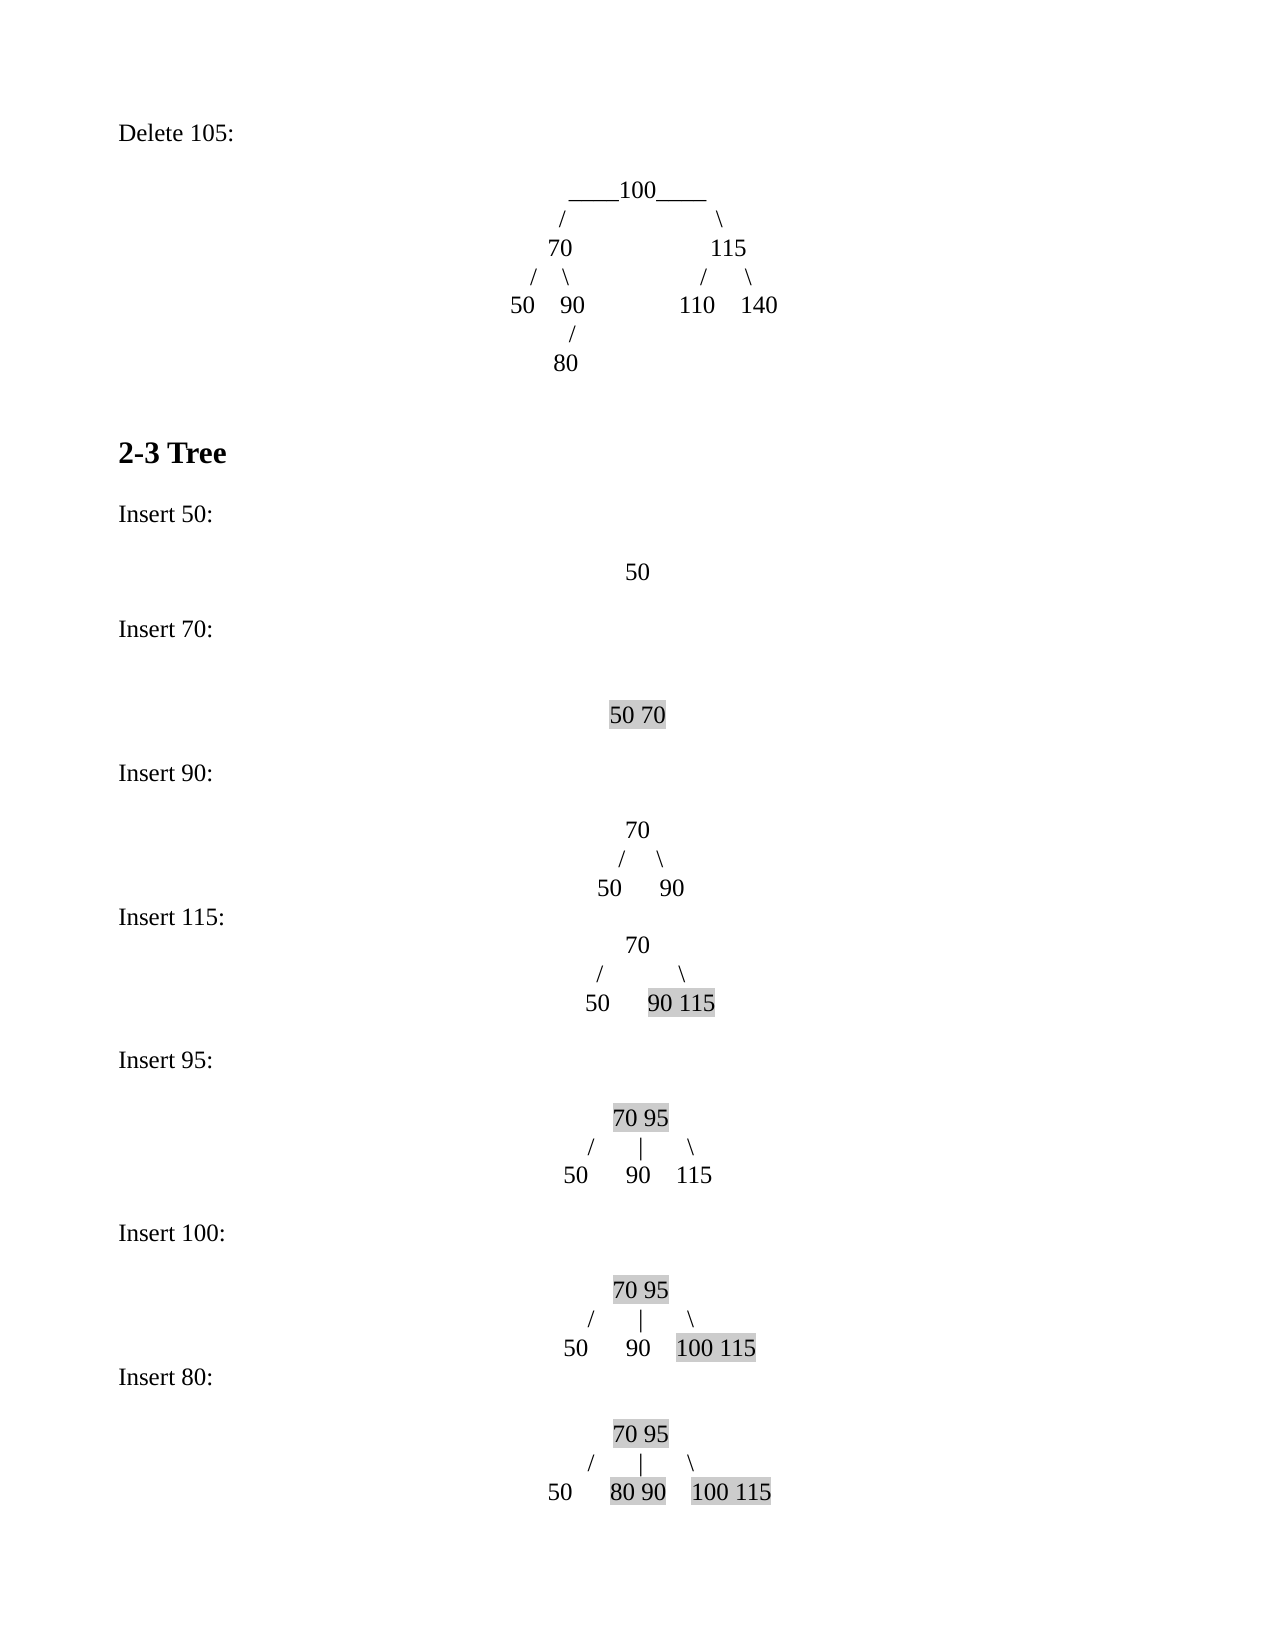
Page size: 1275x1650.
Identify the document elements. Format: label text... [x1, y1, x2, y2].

text 50 70 [118, 700, 1157, 729]
text Insert 115: [118, 902, 1157, 930]
text / \ [118, 959, 1157, 988]
text 50 90 110 140 [118, 291, 1157, 319]
text 50 90 [118, 873, 1157, 902]
text Insert 80: [118, 1362, 1157, 1390]
text / \ / \ [118, 262, 1157, 291]
text Insert 95: [118, 1045, 1157, 1074]
text / \ [118, 204, 1157, 233]
text / \ [118, 844, 1157, 873]
text Insert 100: [118, 1218, 1157, 1247]
text ____100____ [118, 176, 1157, 204]
text Insert 90: [118, 758, 1157, 787]
text 50 90 115 [118, 1160, 1157, 1189]
text 70 [118, 815, 1157, 844]
text 2-3 Tree [118, 434, 1157, 470]
text / [118, 319, 1157, 348]
text / | \ [118, 1304, 1157, 1333]
text 50 90 100 115 [118, 1333, 1157, 1362]
text 70 [118, 930, 1157, 959]
text 70 115 [118, 233, 1157, 262]
text / | \ [118, 1448, 1157, 1477]
text 50 90 115 [118, 988, 1157, 1017]
text 80 [118, 348, 1157, 377]
text Insert 70: [118, 614, 1157, 643]
text Insert 50: [118, 499, 1157, 528]
text / | \ [118, 1132, 1157, 1160]
text Delete 105: [118, 118, 1157, 147]
text 50 [118, 557, 1157, 585]
text 70 95 [118, 1275, 1157, 1304]
text 50 80 90 100 115 [118, 1477, 1157, 1505]
text 70 95 [118, 1103, 1157, 1132]
text 70 95 [118, 1419, 1157, 1448]
